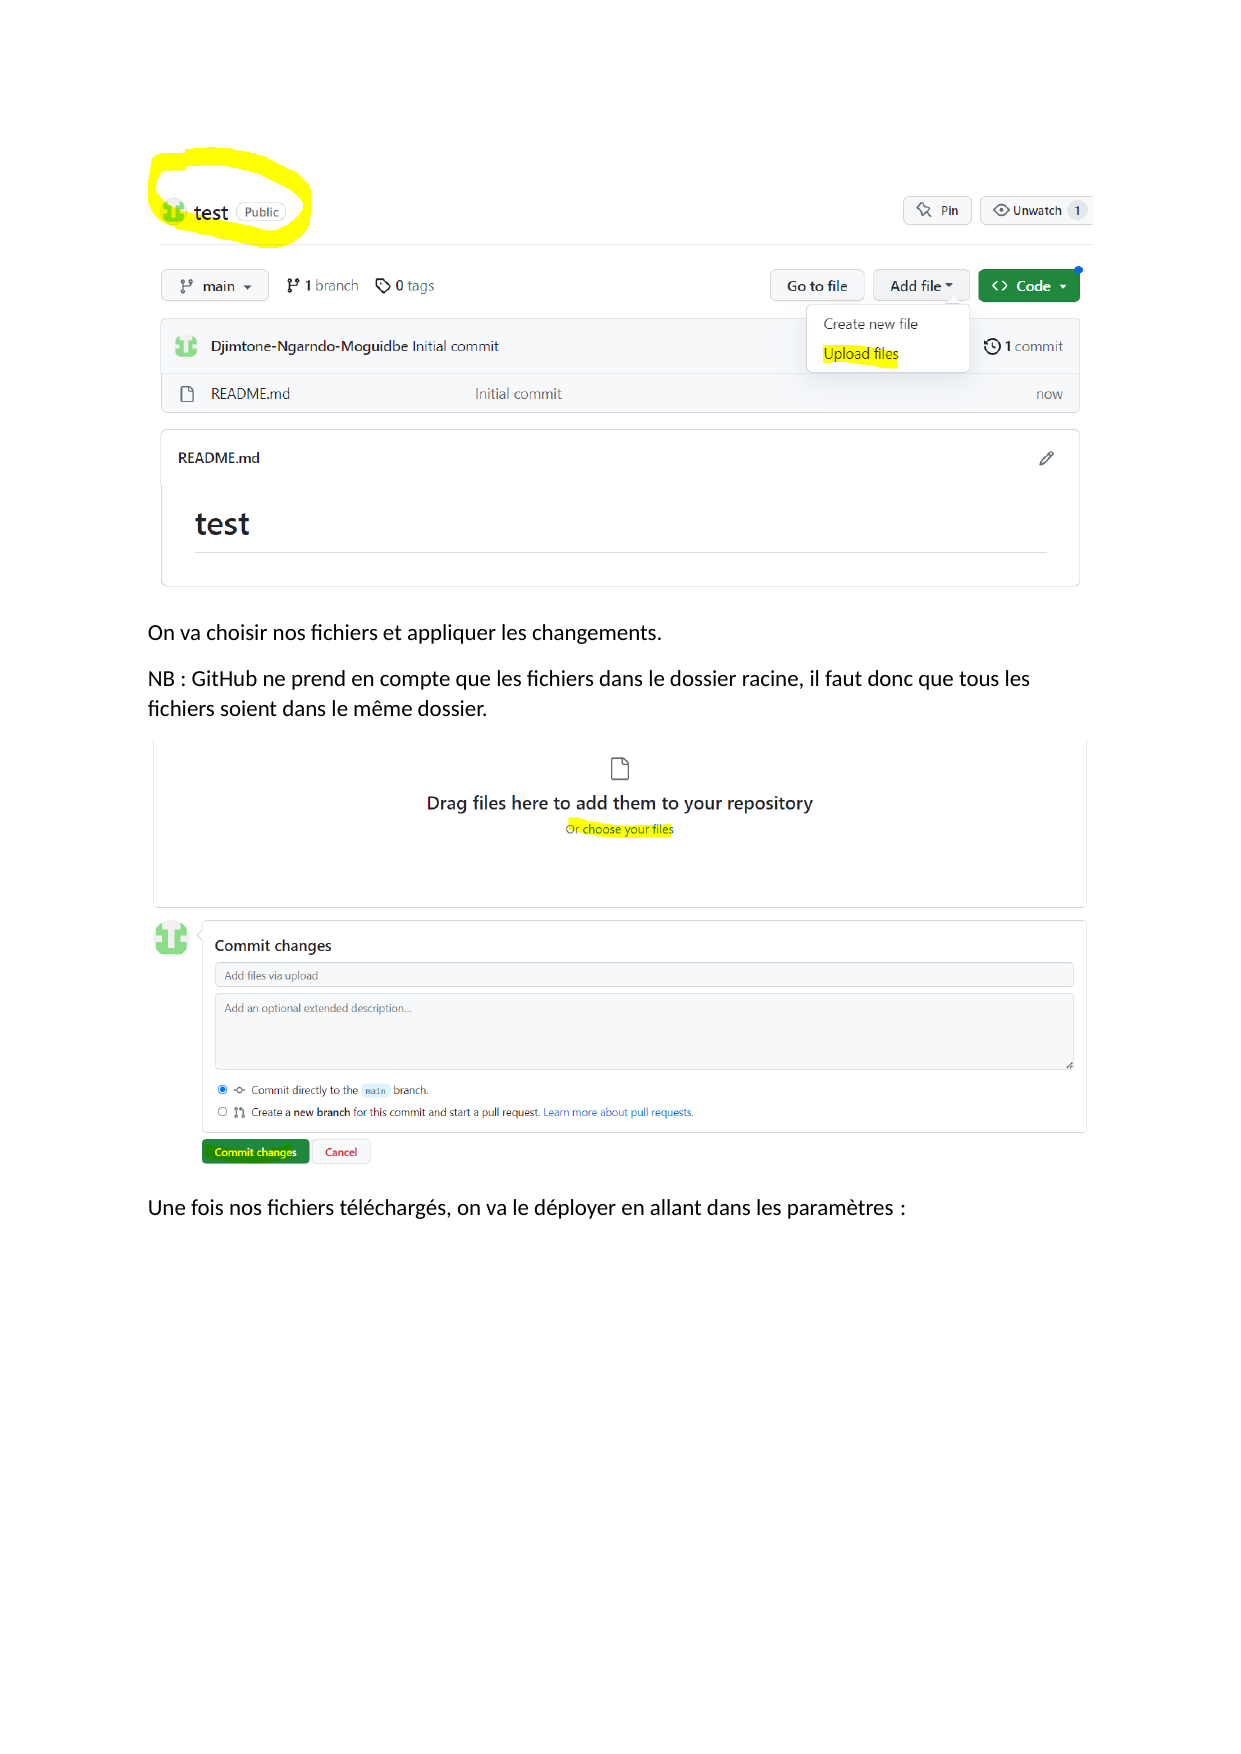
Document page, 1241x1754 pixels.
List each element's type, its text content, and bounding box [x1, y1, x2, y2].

text NB : GitHub ne prend en compte que les fichiers dans le dossier racine, il faut donc que tous les fichiers soient dans le même dossier. [148, 664, 1093, 722]
text Une fois nos fichiers téléchargés, on va le déployer en allant dans les paramètres : [148, 1193, 1093, 1221]
text On va choisir nos fichiers et appliquer les changements. [148, 618, 1093, 646]
